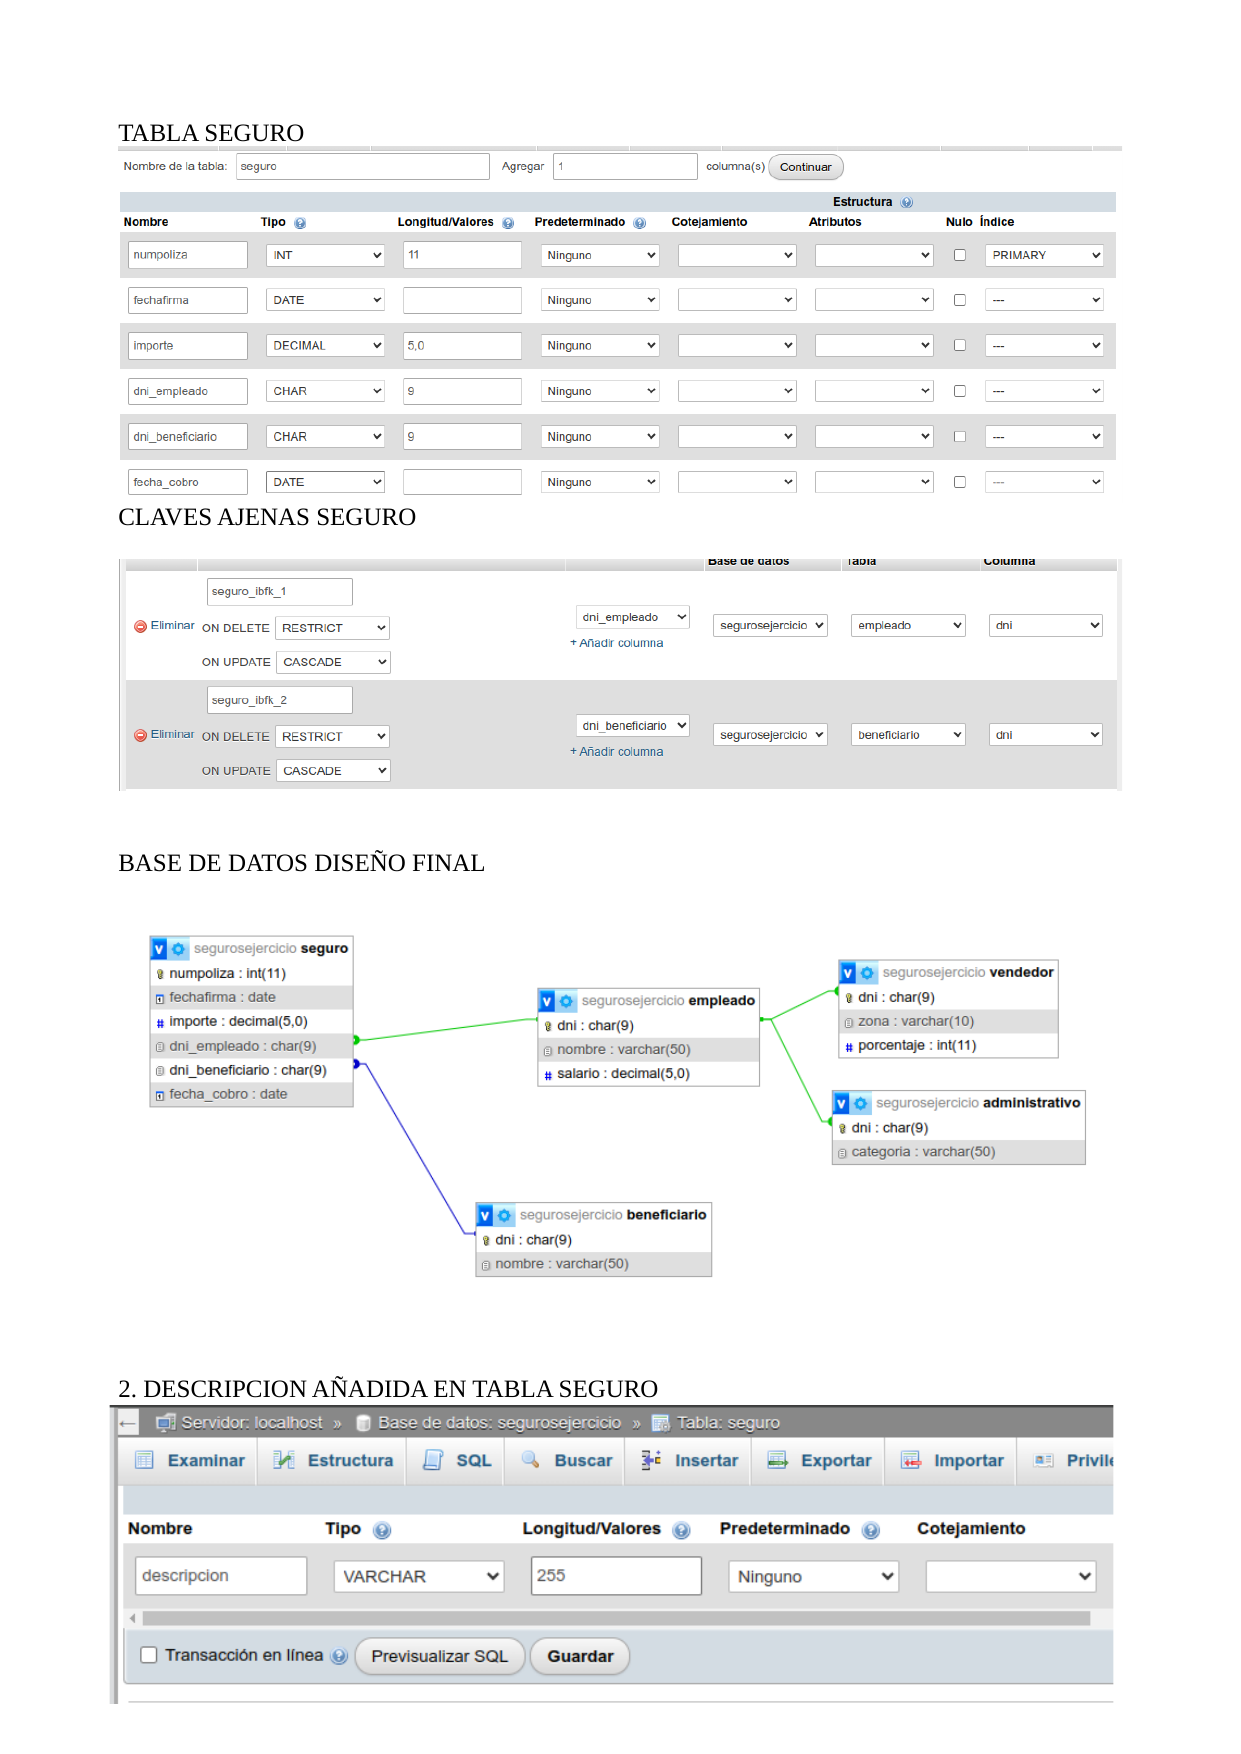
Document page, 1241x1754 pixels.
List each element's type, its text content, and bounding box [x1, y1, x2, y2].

text CLAVES AJENAS SEGURO [118, 503, 1122, 531]
picture [118, 146, 1123, 503]
picture [118, 891, 1123, 1288]
text 2. DESCRIPCION AÑADIDA EN TABLA SEGURO [118, 1374, 1122, 1403]
picture [118, 559, 1123, 791]
picture [109, 1405, 1114, 1704]
text BASE DE DATOS DISEÑO FINAL [118, 848, 1122, 877]
text TABLA SEGURO [118, 118, 1122, 146]
